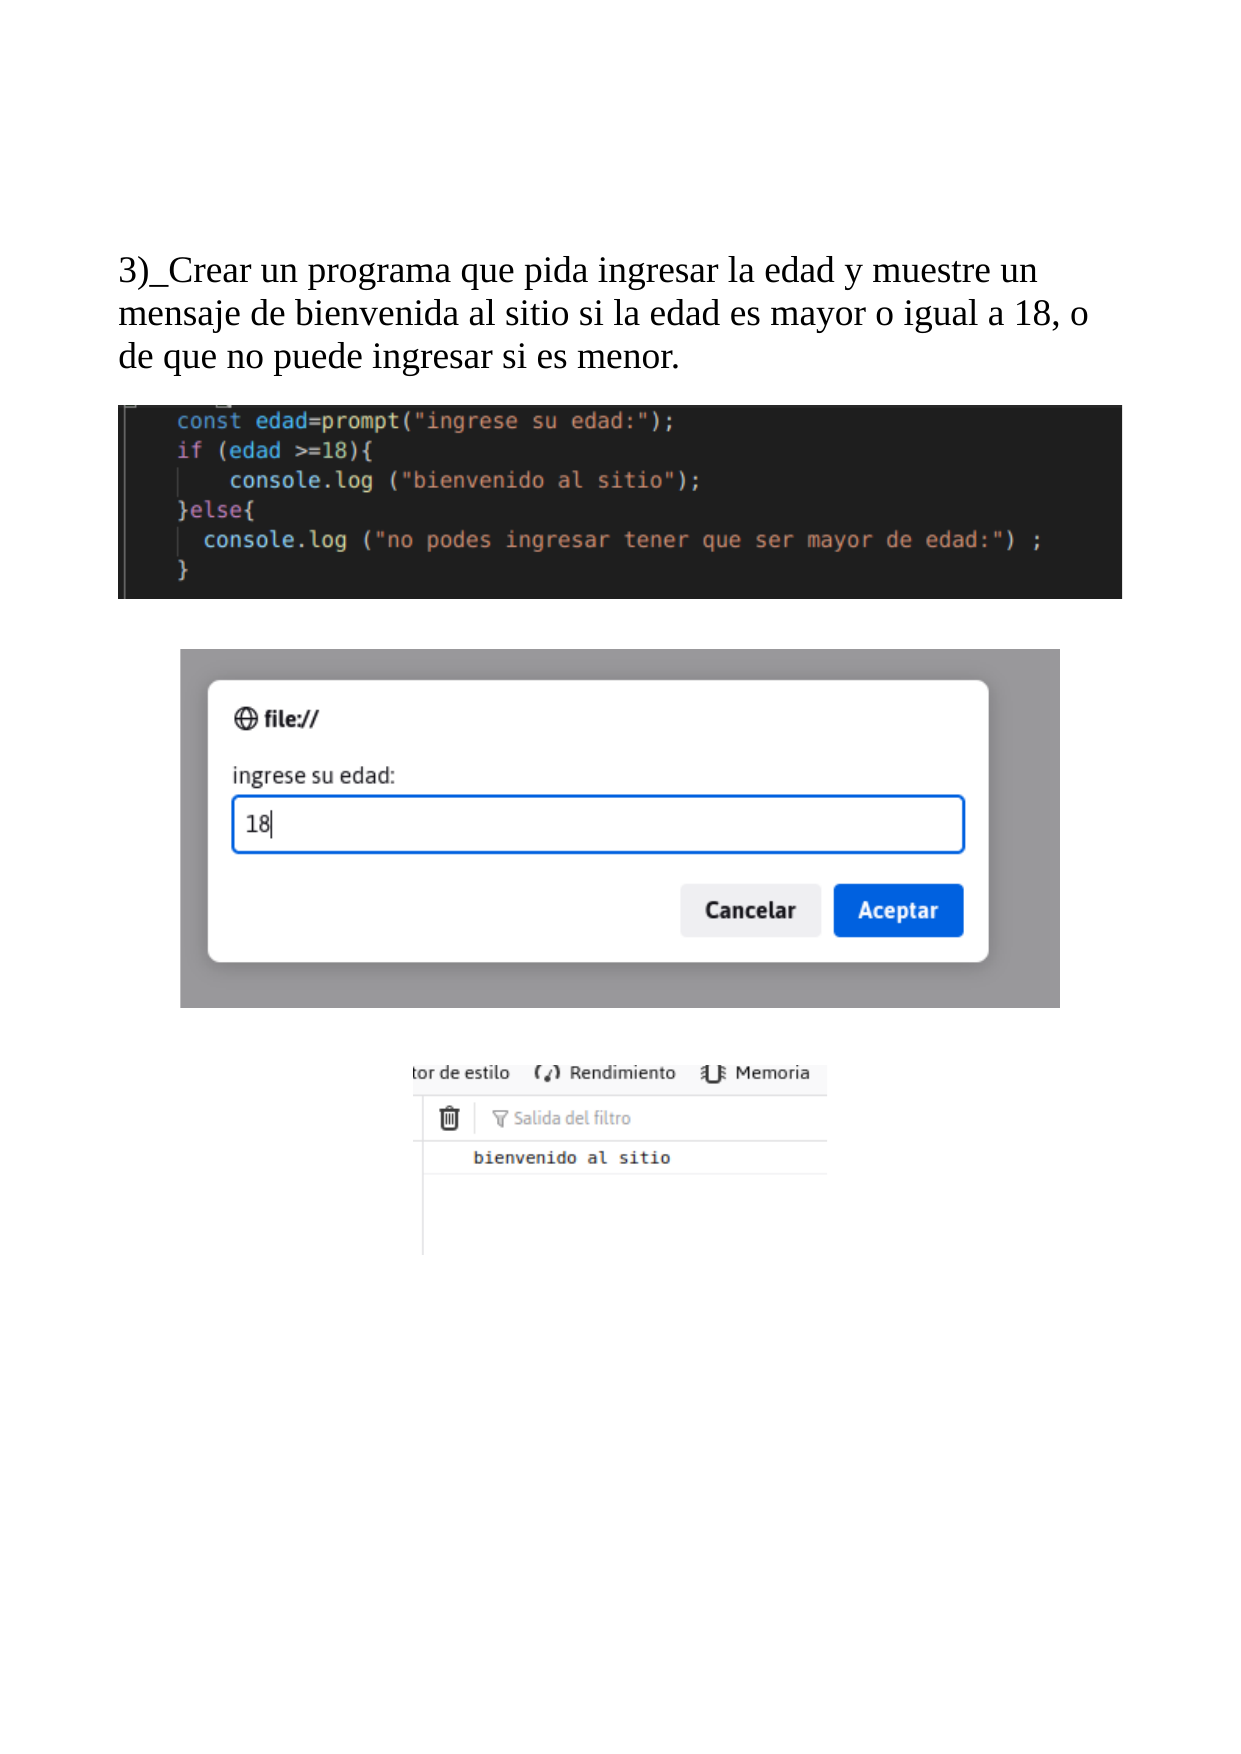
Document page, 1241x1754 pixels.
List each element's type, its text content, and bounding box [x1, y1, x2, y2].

picture [180, 649, 1060, 1008]
text 3)_Crear un programa que pida ingresar la edad y muestre un mensaje de bienvenida al sitio si la edad es mayor o igual a 18, o de que no puede ingresar si es menor. [118, 247, 1122, 377]
picture [413, 1065, 828, 1255]
picture [118, 405, 1123, 599]
